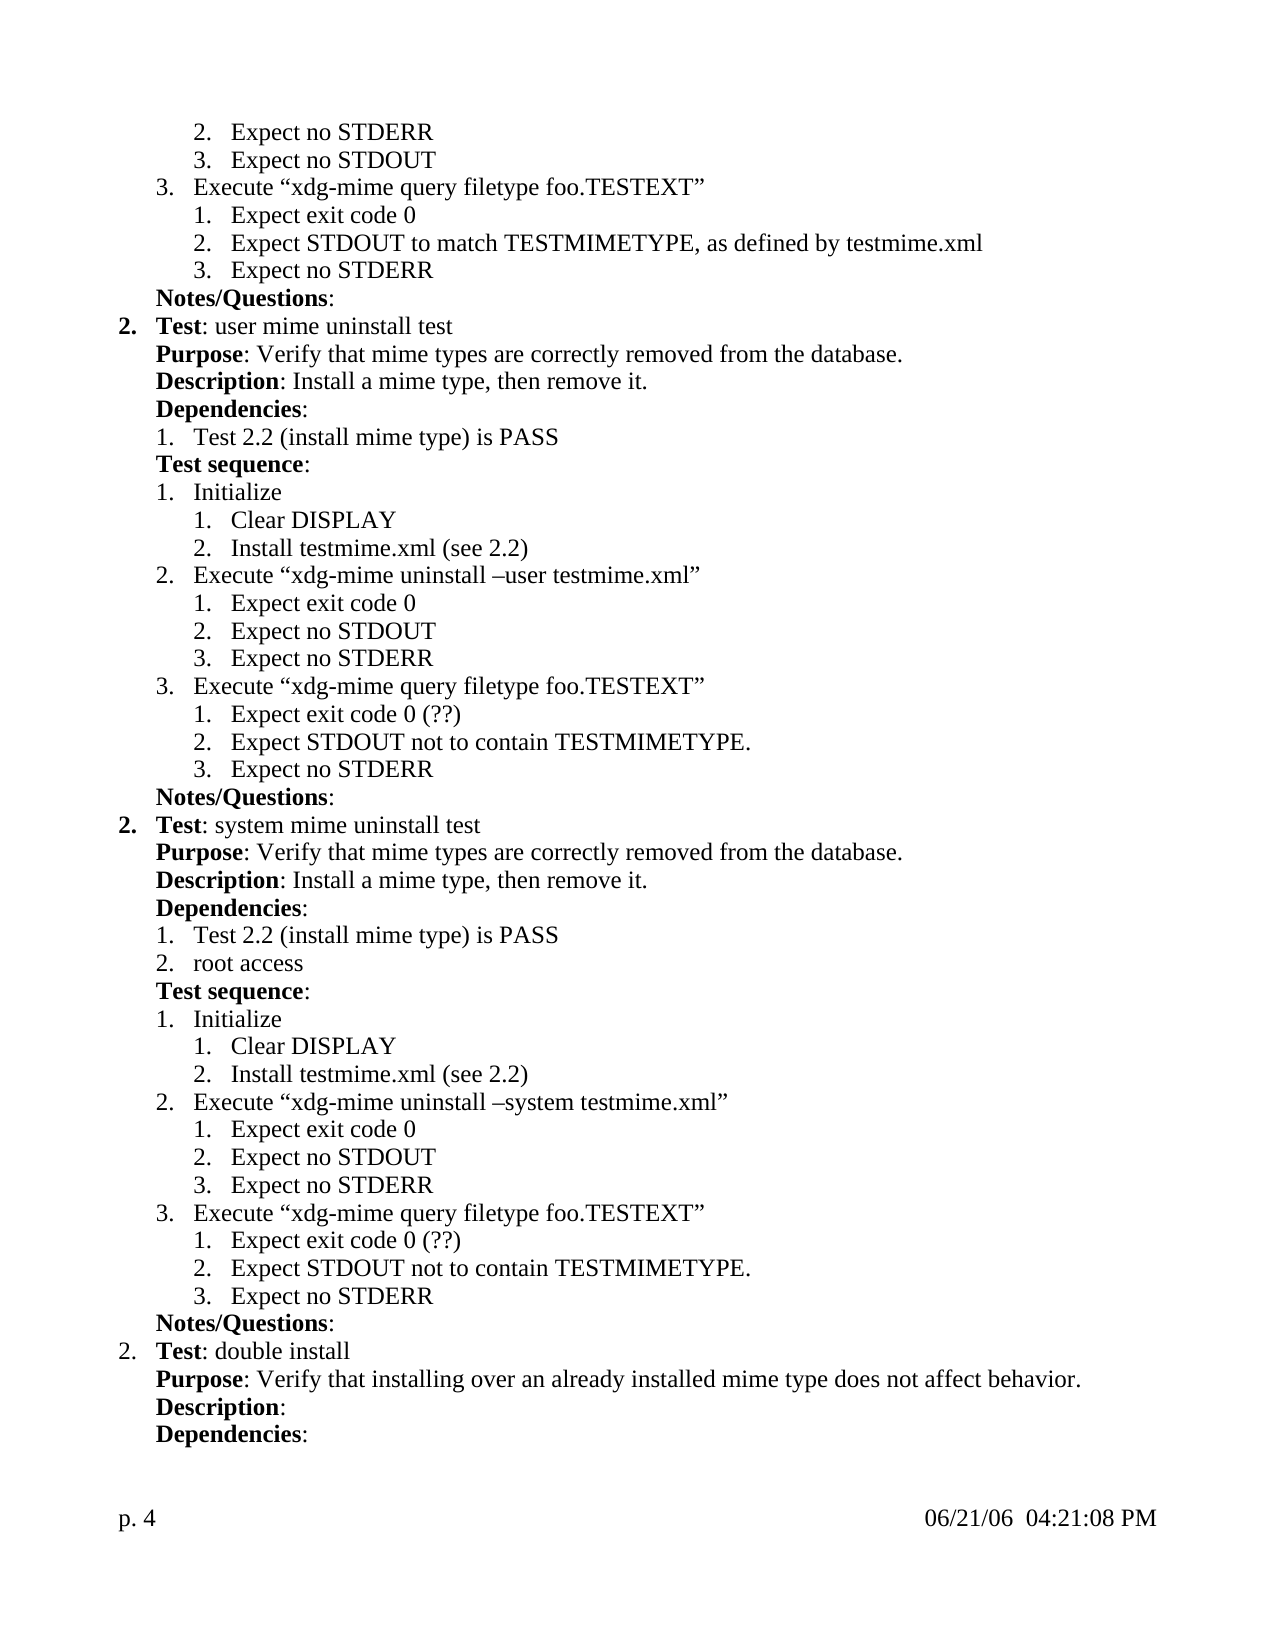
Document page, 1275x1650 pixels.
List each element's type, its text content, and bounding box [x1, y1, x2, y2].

list Test sequence: [118, 451, 1157, 478]
list Install testmime.xml (see 2.2) [193, 534, 1157, 561]
list Execute “xdg-mime query filetype foo.TESTEXT” [156, 1199, 1157, 1226]
list Execute “xdg-mime uninstall –system testmime.xml” [156, 1088, 1157, 1116]
list Expect STDOUT not to contain TESTMIMETYPE. [193, 728, 1157, 755]
list Test sequence: [118, 977, 1157, 1005]
list root access [156, 949, 1157, 977]
list Dependencies: [118, 1420, 1157, 1448]
list Execute “xdg-mime query filetype foo.TESTEXT” [156, 672, 1157, 700]
list Clear DISPLAY [193, 506, 1157, 534]
list Install testmime.xml (see 2.2) [193, 1060, 1157, 1088]
list Expect no STDERR [193, 1171, 1157, 1199]
list Notes/Questions: [118, 284, 1157, 312]
list Expect no STDERR [193, 755, 1157, 783]
list Notes/Questions: [118, 783, 1157, 811]
list Expect no STDERR [193, 257, 1157, 284]
list Expect STDOUT to match TESTMIMETYPE, as defined by testmime.xml [193, 229, 1157, 257]
list Clear DISPLAY [193, 1032, 1157, 1060]
list Expect no STDERR [193, 644, 1157, 672]
list Notes/Questions: [118, 1309, 1157, 1337]
list Expect exit code 0 [193, 1116, 1157, 1143]
list Execute “xdg-mime query filetype foo.TESTEXT” [156, 173, 1157, 201]
list Expect no STDERR [193, 118, 1157, 146]
list Test: double install Purpose: Verify that installing over an already installed mime type does not affect behavior. Description: [118, 1337, 1157, 1420]
list Initialize [156, 478, 1157, 506]
list Expect no STDERR [193, 1282, 1157, 1309]
list Test 2.2 (install mime type) is PASS [156, 922, 1157, 949]
list Test: user mime uninstall test Purpose: Verify that mime types are correctly removed from the database. Description: Install a mime type, then remove it. [118, 312, 1157, 395]
list Expect exit code 0 (??) [193, 1226, 1157, 1254]
list Expect exit code 0 (??) [193, 700, 1157, 728]
list Expect no STDOUT [193, 146, 1157, 173]
list Expect STDOUT not to contain TESTMIMETYPE. [193, 1254, 1157, 1282]
list Expect exit code 0 [193, 201, 1157, 229]
list Initialize [156, 1005, 1157, 1032]
list Expect exit code 0 [193, 589, 1157, 617]
list Test 2.2 (install mime type) is PASS [156, 423, 1157, 451]
list Expect no STDOUT [193, 1143, 1157, 1171]
list Dependencies: [118, 395, 1157, 423]
list Dependencies: [118, 894, 1157, 922]
list Expect no STDOUT [193, 617, 1157, 644]
list Execute “xdg-mime uninstall –user testmime.xml” [156, 561, 1157, 589]
list Test: system mime uninstall test Purpose: Verify that mime types are correctly removed from the database. Description: Install a mime type, then remove it. [118, 811, 1157, 894]
